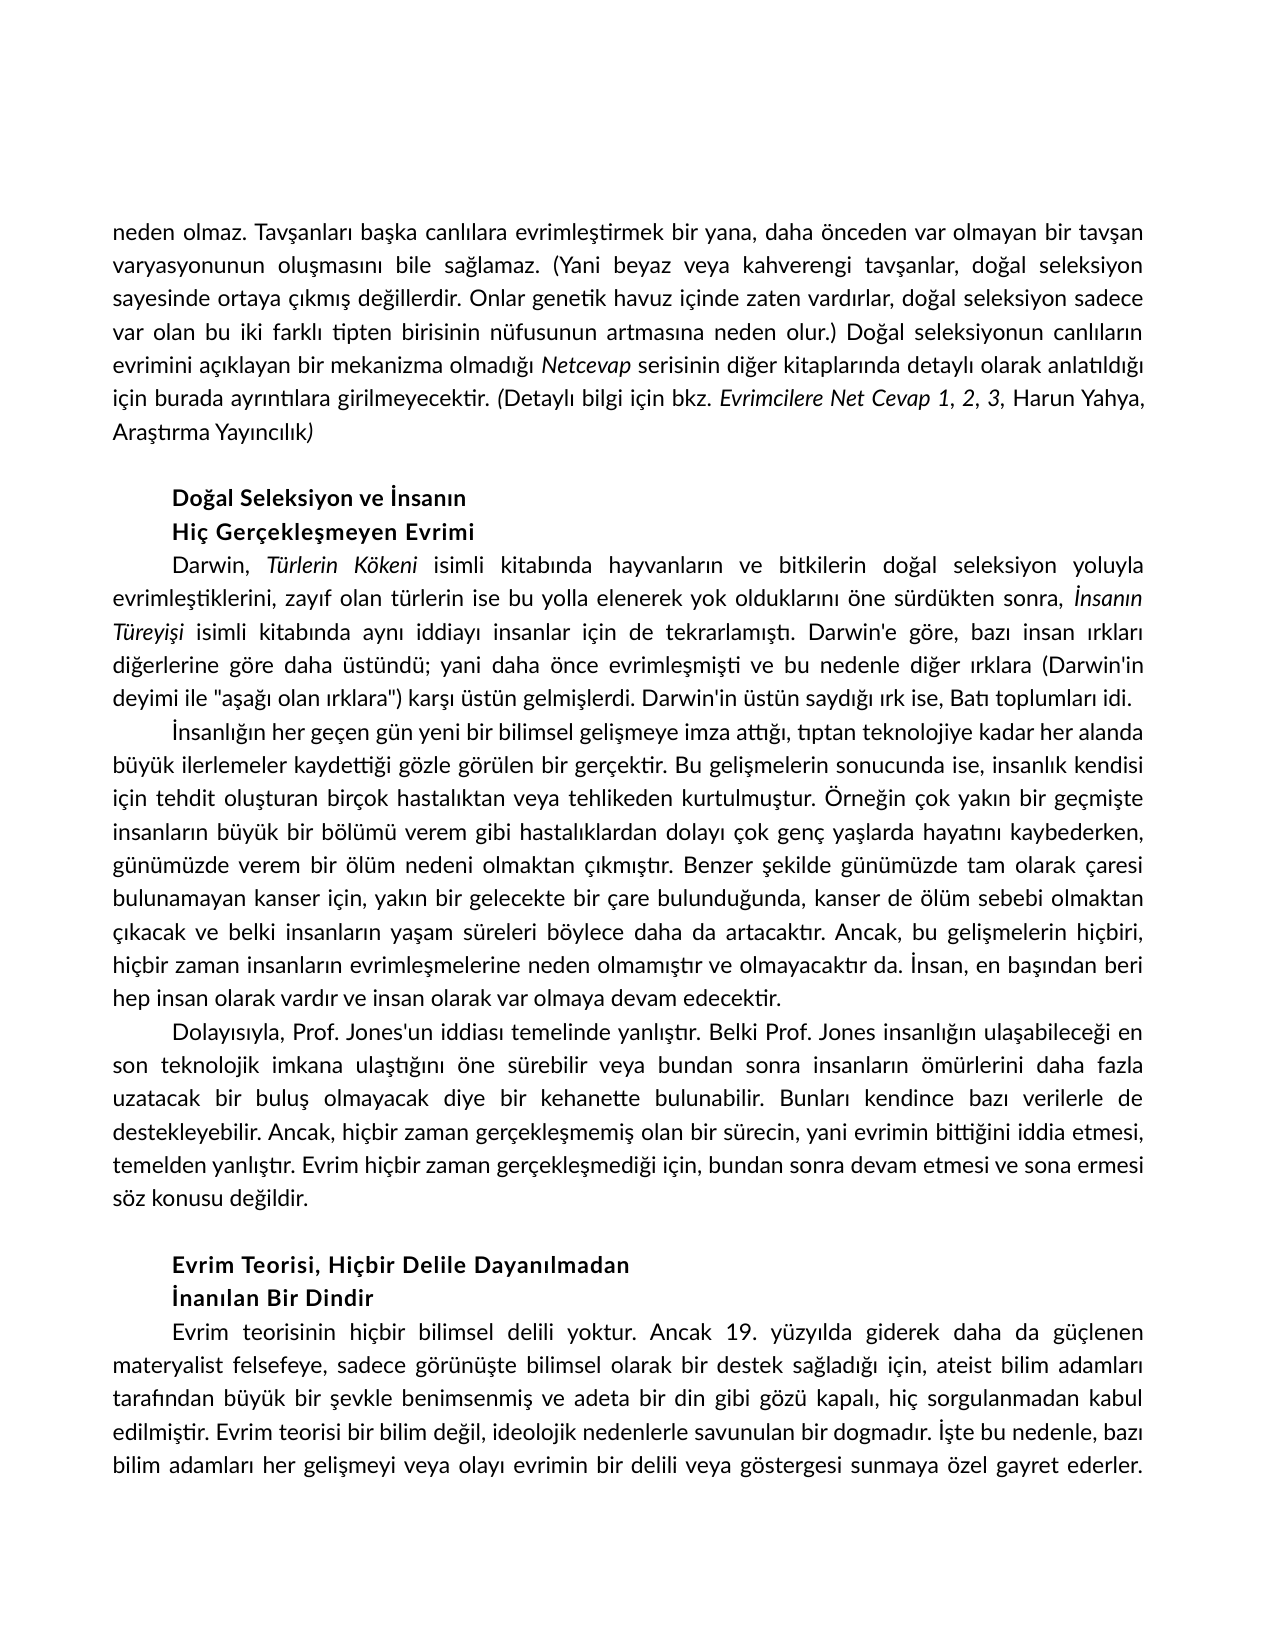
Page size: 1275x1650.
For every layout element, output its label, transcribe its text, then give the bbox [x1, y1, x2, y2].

text neden olmaz. Tavşanları başka canlılara evrimleştirmek bir yana, daha önceden var olmayan bir tavşan varyasyonunun oluşmasını bile sağlamaz. (Yani beyaz veya kahverengi tavşanlar, doğal seleksiyon sayesinde ortaya çıkmış değillerdir. Onlar genetik havuz içinde zaten vardırlar, doğal seleksiyon sadece var olan bu iki farklı tipten birisinin nüfusunun artmasına neden olur.) Doğal seleksiyonun canlıların evrimini açıklayan bir mekanizma olmadığı Netcevap serisinin diğer kitaplarında detaylı olarak anlatıldığı için burada ayrıntılara girilmeyecektir. (Detaylı bilgi için bkz. Evrimcilere Net Cevap 1, 2, 3, Harun Yahya, Araştırma Yayıncılık) [112, 213, 1145, 447]
text İnanılan Bir Dindir [112, 1280, 1145, 1313]
text Hiç Gerçekleşmeyen Evrimi [112, 513, 1145, 547]
text Evrim teorisinin hiçbir bilimsel delili yoktur. Ancak 19. yüzyılda giderek daha da güçlenen materyalist felsefeye, sadece görünüşte bilimsel olarak bir destek sağladığı için, ateist bilim adamları tarafından büyük bir şevkle benimsenmiş ve adeta bir din gibi gözü kapalı, hiç sorgulanmadan kabul edilmiştir. Evrim teorisi bir bilim değil, ideolojik nedenlerle savunulan bir dogmadır. İşte bu nedenle, bazı bilim adamları her gelişmeyi veya olayı evrimin bir delili veya göstergesi sunmaya özel gayret ederler. [112, 1313, 1145, 1480]
text Dolayısıyla, Prof. Jones'un iddiası temelinde yanlıştır. Belki Prof. Jones insanlığın ulaşabileceği en son teknolojik imkana ulaştığını öne sürebilir veya bundan sonra insanların ömürlerini daha fazla uzatacak bir buluş olmayacak diye bir kehanette bulunabilir. Bunları kendince bazı verilerle de destekleyebilir. Ancak, hiçbir zaman gerçekleşmemiş olan bir sürecin, yani evrimin bittiğini iddia etmesi, temelden yanlıştır. Evrim hiçbir zaman gerçekleşmediği için, bundan sonra devam etmesi ve sona ermesi söz konusu değildir. [112, 1013, 1145, 1213]
text Doğal Seleksiyon ve İnsanın [112, 480, 1145, 513]
text Darwin, Türlerin Kökeni isimli kitabında hayvanların ve bitkilerin doğal seleksiyon yoluyla evrimleştiklerini, zayıf olan türlerin ise bu yolla elenerek yok olduklarını öne sürdükten sonra, İnsanın Türeyişi isimli kitabında aynı iddiayı insanlar için de tekrarlamıştı. Darwin'e göre, bazı insan ırkları diğerlerine göre daha üstündü; yani daha önce evrimleşmişti ve bu nedenle diğer ırklara (Darwin'in deyimi ile "aşağı olan ırklara") karşı üstün gelmişlerdi. Darwin'in üstün saydığı ırk ise, Batı toplumları idi. [112, 547, 1145, 713]
text İnsanlığın her geçen gün yeni bir bilimsel gelişmeye imza attığı, tıptan teknolojiye kadar her alanda büyük ilerlemeler kaydettiği gözle görülen bir gerçektir. Bu gelişmelerin sonucunda ise, insanlık kendisi için tehdit oluşturan birçok hastalıktan veya tehlikeden kurtulmuştur. Örneğin çok yakın bir geçmişte insanların büyük bir bölümü verem gibi hastalıklardan dolayı çok genç yaşlarda hayatını kaybederken, günümüzde verem bir ölüm nedeni olmaktan çıkmıştır. Benzer şekilde günümüzde tam olarak çaresi bulunamayan kanser için, yakın bir gelecekte bir çare bulunduğunda, kanser de ölüm sebebi olmaktan çıkacak ve belki insanların yaşam süreleri böylece daha da artacaktır. Ancak, bu gelişmelerin hiçbiri, hiçbir zaman insanların evrimleşmelerine neden olmamıştır ve olmayacaktır da. İnsan, en başından beri hep insan olarak vardır ve insan olarak var olmaya devam edecektir. [112, 713, 1145, 1013]
text Evrim Teorisi, Hiçbir Delile Dayanılmadan [112, 1247, 1145, 1280]
